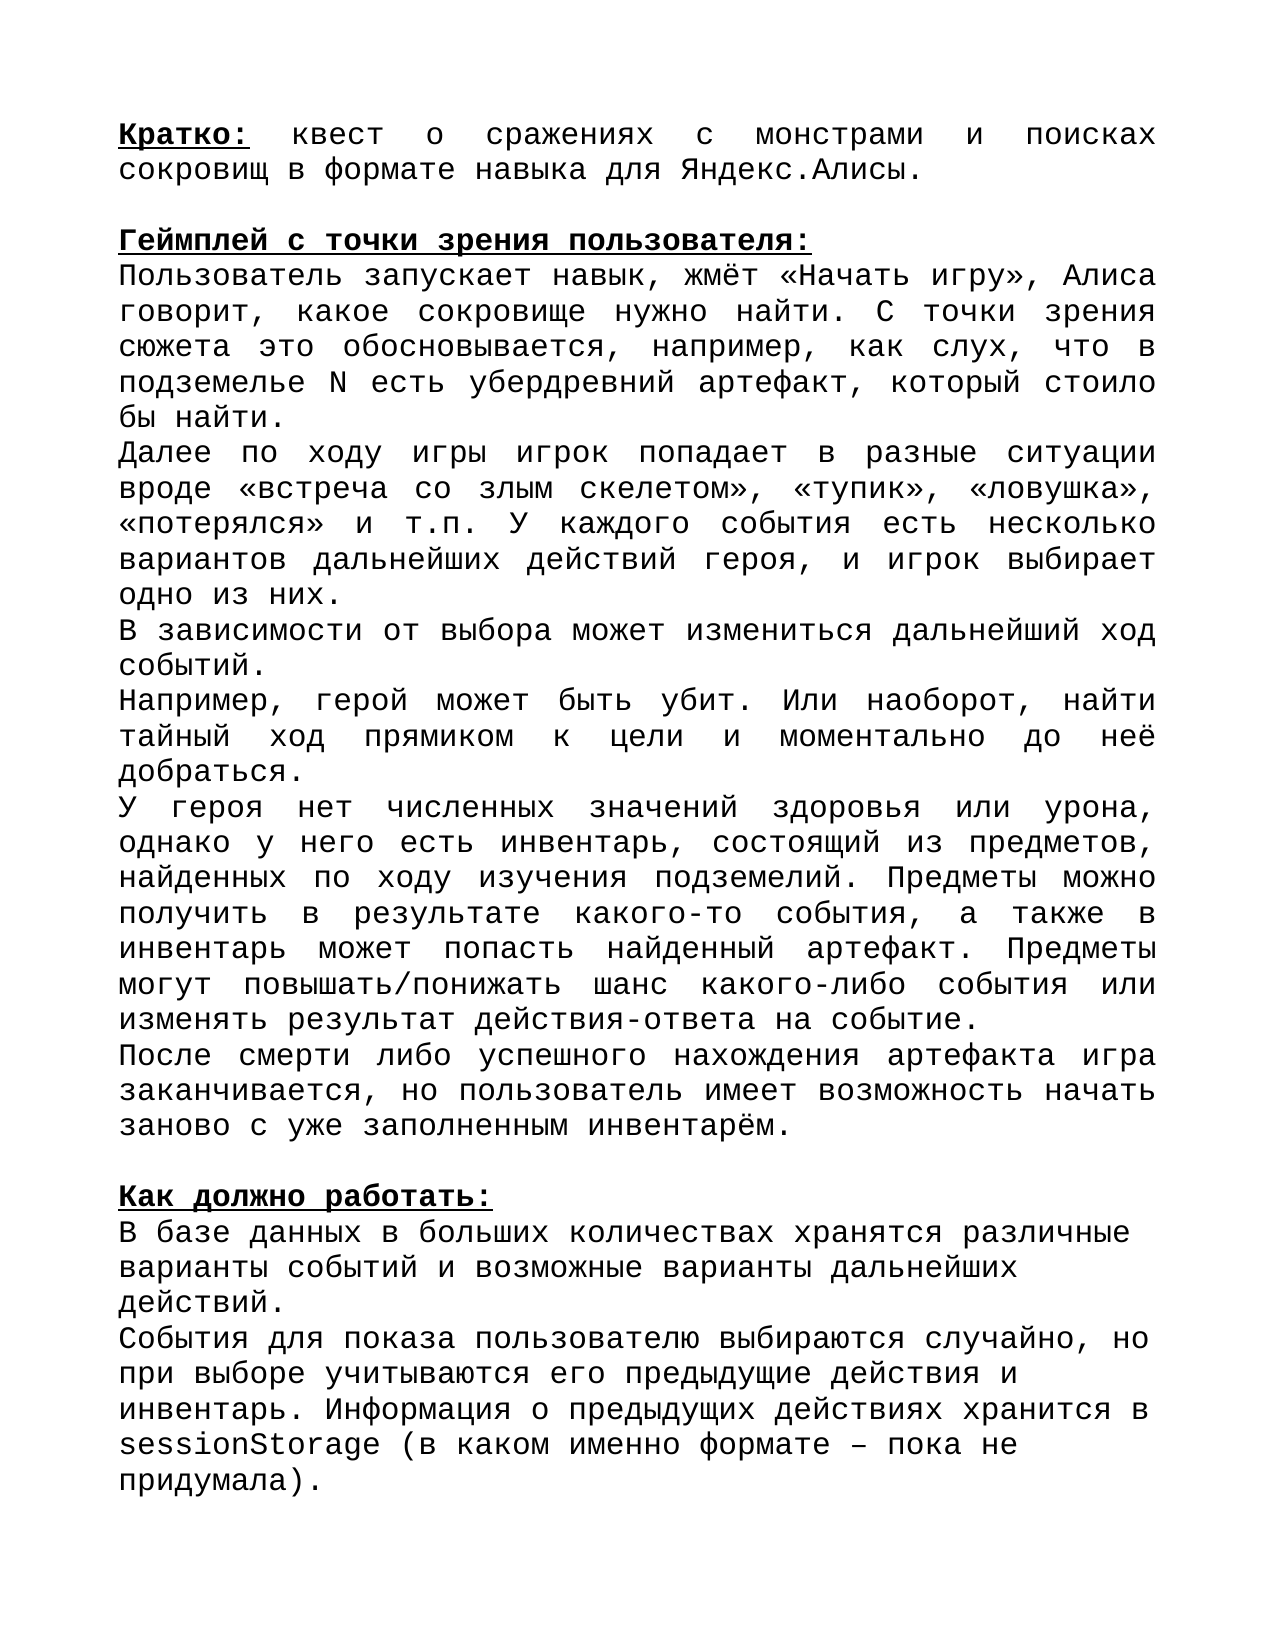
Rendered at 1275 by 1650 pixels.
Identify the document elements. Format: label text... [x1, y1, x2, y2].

text Далее по ходу игры игрок попадает в разные ситуации вроде «встреча со злым скелетом», «тупик», «ловушка», «потерялся» и т.п. У каждого события есть несколько вариантов дальнейших действий героя, и игрок выбирает одно из них. [118, 437, 1157, 614]
text У героя нет численных значений здоровья или урона, однако у него есть инвентарь, состоящий из предметов, найденных по ходу изучения подземелий. Предметы можно получить в результате какого-то события, а также в инвентарь может попасть найденный артефакт. Предметы могут повышать/понижать шанс какого-либо события или изменять результат действия-ответа на событие. [118, 791, 1157, 1039]
text Кратко: квест о сражениях с монстрами и поисках сокровищ в формате навыка для Яндекс.Алисы. [118, 118, 1157, 189]
text Геймплей с точки зрения пользователя: [118, 224, 1157, 260]
text В зависимости от выбора может измениться дальнейший ход событий. [118, 614, 1157, 685]
text В базе данных в больших количествах хранятся различные варианты событий и возможные варианты дальнейших действий. [118, 1216, 1157, 1322]
text Пользователь запускает навык, жмёт «Начать игру», Алиса говорит, какое сокровище нужно найти. С точки зрения сюжета это обосновывается, например, как слух, что в подземелье N есть убердревний артефакт, который стоило бы найти. [118, 260, 1157, 437]
text Например, герой может быть убит. Или наоборот, найти тайный ход прямиком к цели и моментально до неё добраться. [118, 685, 1157, 791]
text Как должно работать: [118, 1181, 1157, 1216]
text После смерти либо успешного нахождения артефакта игра заканчивается, но пользователь имеет возможность начать заново с уже заполненным инвентарём. [118, 1039, 1157, 1145]
text События для показа пользователю выбираются случайно, но при выборе учитываются его предыдущие действия и инвентарь. Информация о предыдущих действиях хранится в sessionStorage (в каком именно формате – пока не придумала). [118, 1322, 1157, 1499]
